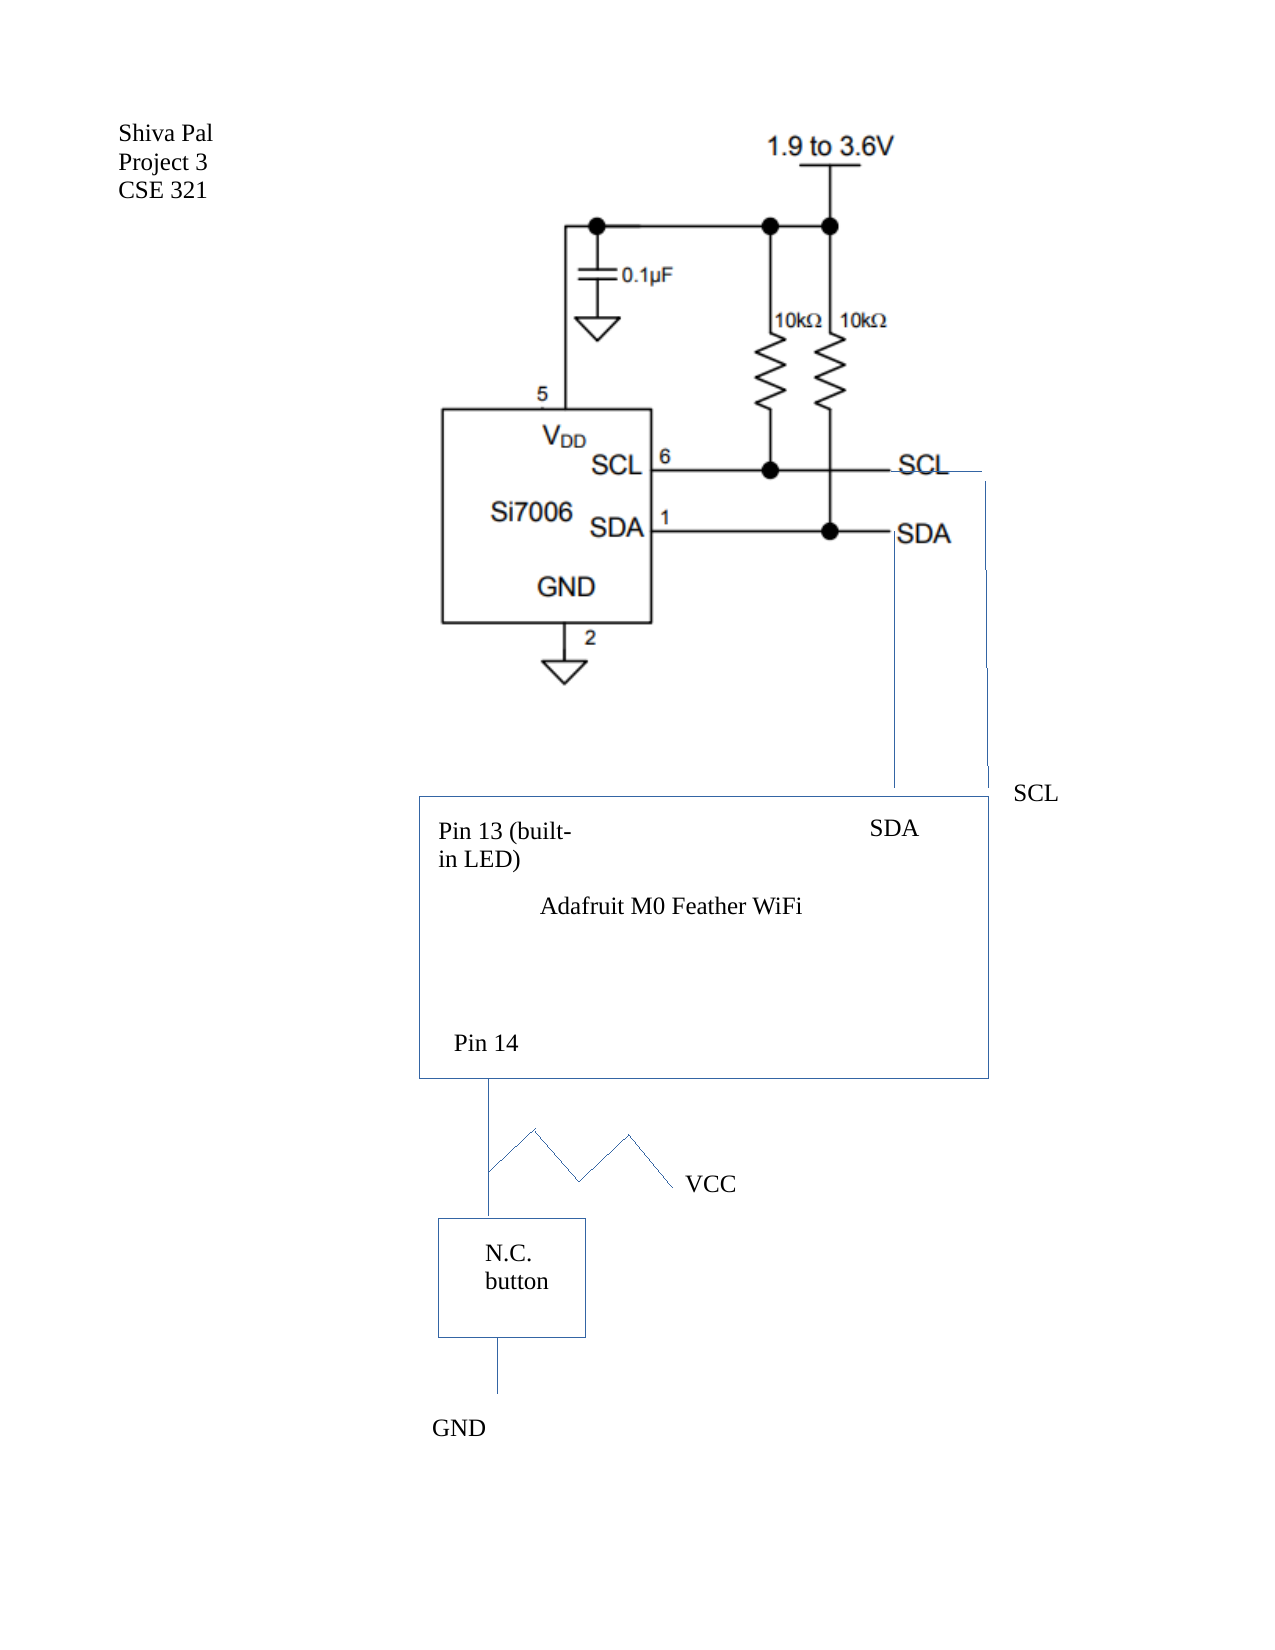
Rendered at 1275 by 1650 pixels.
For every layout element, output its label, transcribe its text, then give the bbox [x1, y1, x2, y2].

text Project 3 [118, 147, 264, 176]
text [1011, 176, 1157, 204]
text [1011, 118, 1157, 147]
text Shiva Pal [118, 118, 264, 147]
picture [264, 118, 1011, 695]
text [1011, 147, 1157, 176]
text CSE 321 [118, 176, 264, 204]
